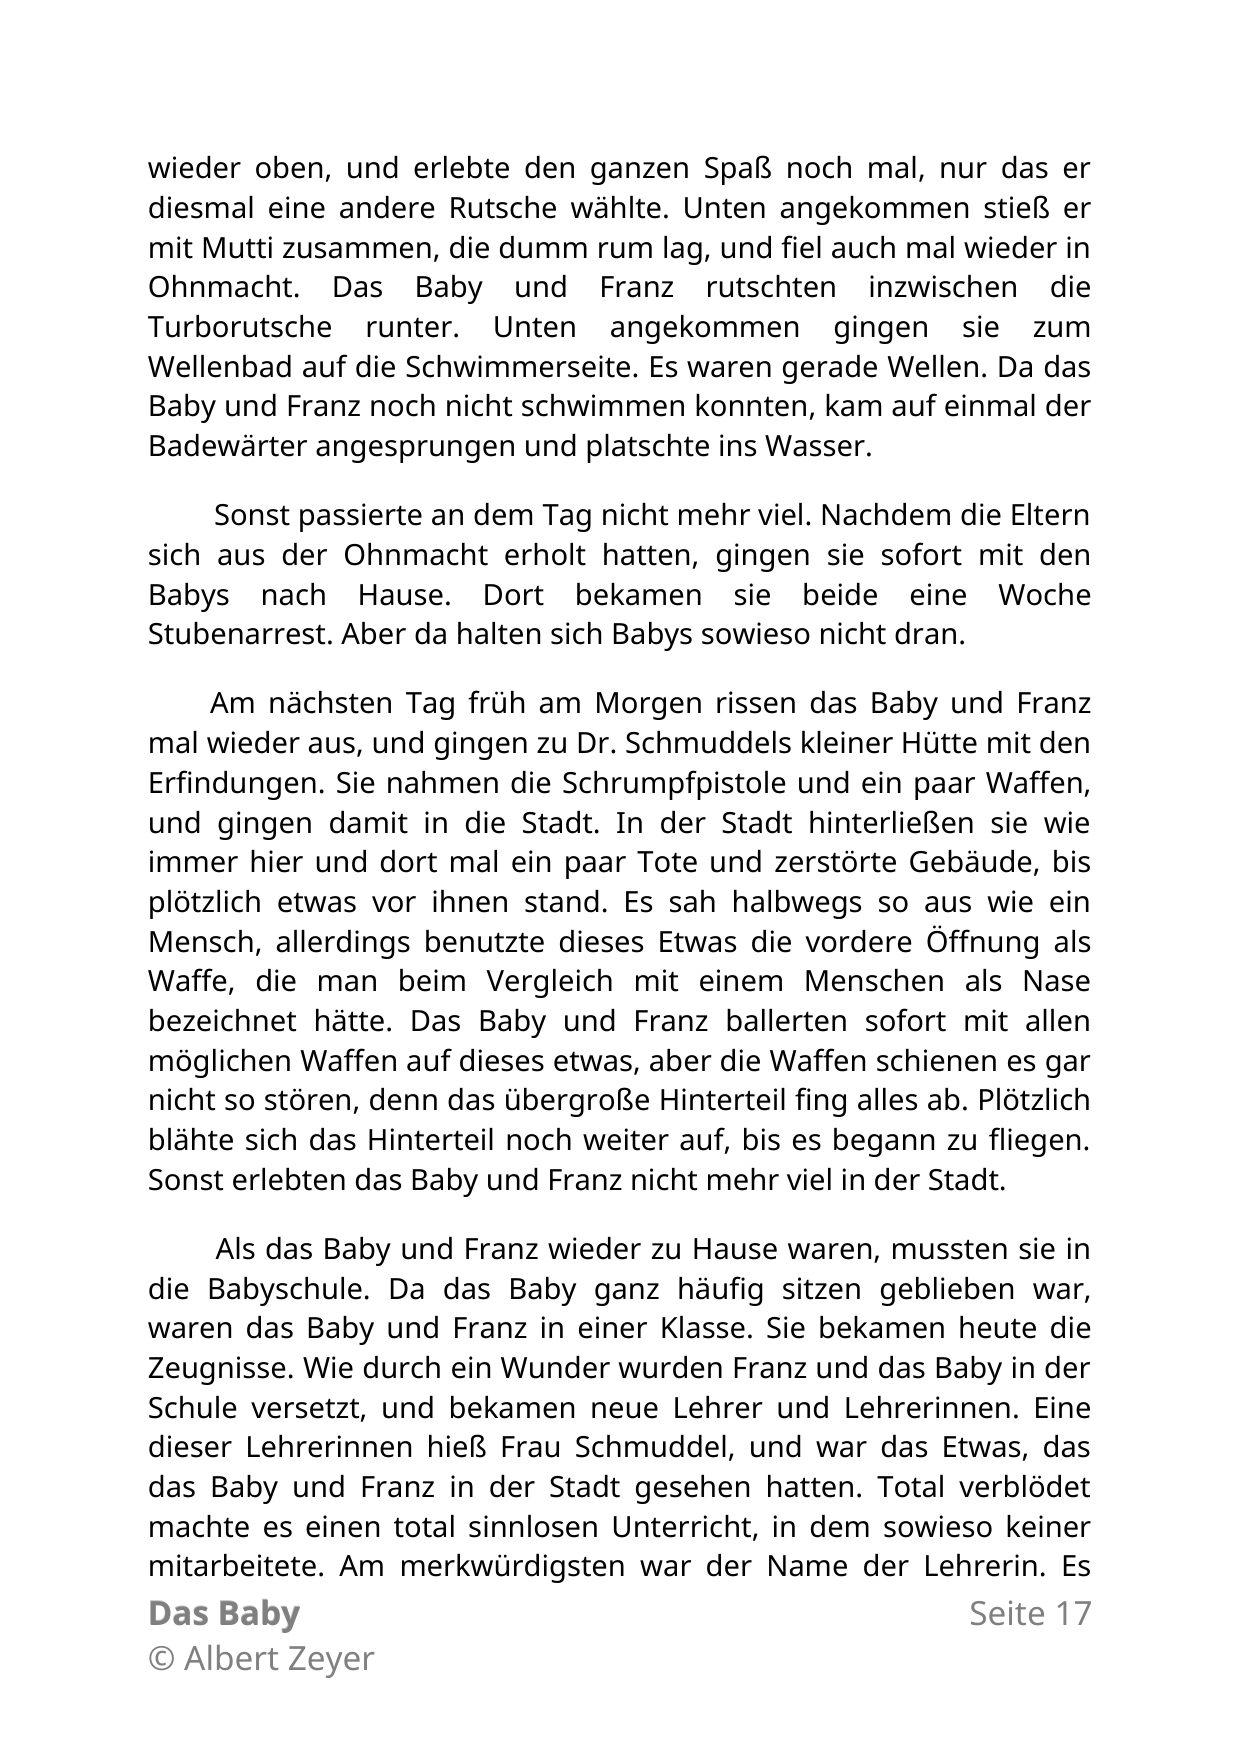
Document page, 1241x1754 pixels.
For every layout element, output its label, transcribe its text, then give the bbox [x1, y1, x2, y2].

text Als das Baby und Franz wieder zu Hause waren, mussten sie in die Babyschule. Da das Baby ganz häufig sitzen geblieben war, waren das Baby und Franz in einer Klasse. Sie bekamen heute die Zeugnisse. Wie durch ein Wunder wurden Franz und das Baby in der Schule versetzt, und bekamen neue Lehrer und Lehrerinnen. Eine dieser Lehrerinnen hieß Frau Schmuddel, und war das Etwas, das das Baby und Franz in der Stadt gesehen hatten. Total verblödet machte es einen total sinnlosen Unterricht, in dem sowieso keiner mitarbeitete. Am merkwürdigsten war der Name der Lehrerin. Es [148, 1228, 1092, 1585]
text Am nächsten Tag früh am Morgen rissen das Baby und Franz mal wieder aus, und gingen zu Dr. Schmuddels kleiner Hütte mit den Erfindungen. Sie nahmen die Schrumpfpistole und ein paar Waffen, und gingen damit in die Stadt. In der Stadt hinterließen sie wie immer hier und dort mal ein paar Tote und zerstörte Gebäude, bis plötzlich etwas vor ihnen stand. Es sah halbwegs so aus wie ein Mensch, allerdings benutzte dieses Etwas die vordere Öffnung als Waffe, die man beim Vergleich mit einem Menschen als Nase bezeichnet hätte. Das Baby und Franz ballerten sofort mit allen möglichen Waffen auf dieses etwas, aber die Waffen schienen es gar nicht so stören, denn das übergroße Hinterteil fing alles ab. Plötzlich blähte sich das Hinterteil noch weiter auf, bis es begann zu fliegen. Sonst erlebten das Baby und Franz nicht mehr viel in der Stadt. [148, 683, 1092, 1199]
text wieder oben, und erlebte den ganzen Spaß noch mal, nur das er diesmal eine andere Rutsche wählte. Unten angekommen stieß er mit Mutti zusammen, die dumm rum lag, und fiel auch mal wieder in Ohnmacht. Das Baby und Franz rutschten inzwischen die Turborutsche runter. Unten angekommen gingen sie zum Wellenbad auf die Schwimmerseite. Es waren gerade Wellen. Da das Baby und Franz noch nicht schwimmen konnten, kam auf einmal der Badewärter angesprungen und platschte ins Wasser. [148, 148, 1092, 465]
text Sonst passierte an dem Tag nicht mehr viel. Nachdem die Eltern sich aus der Ohnmacht erholt hatten, gingen sie sofort mit den Babys nach Hause. Dort bekamen sie beide eine Woche Stubenarrest. Aber da halten sich Babys sowieso nicht dran. [148, 494, 1092, 653]
